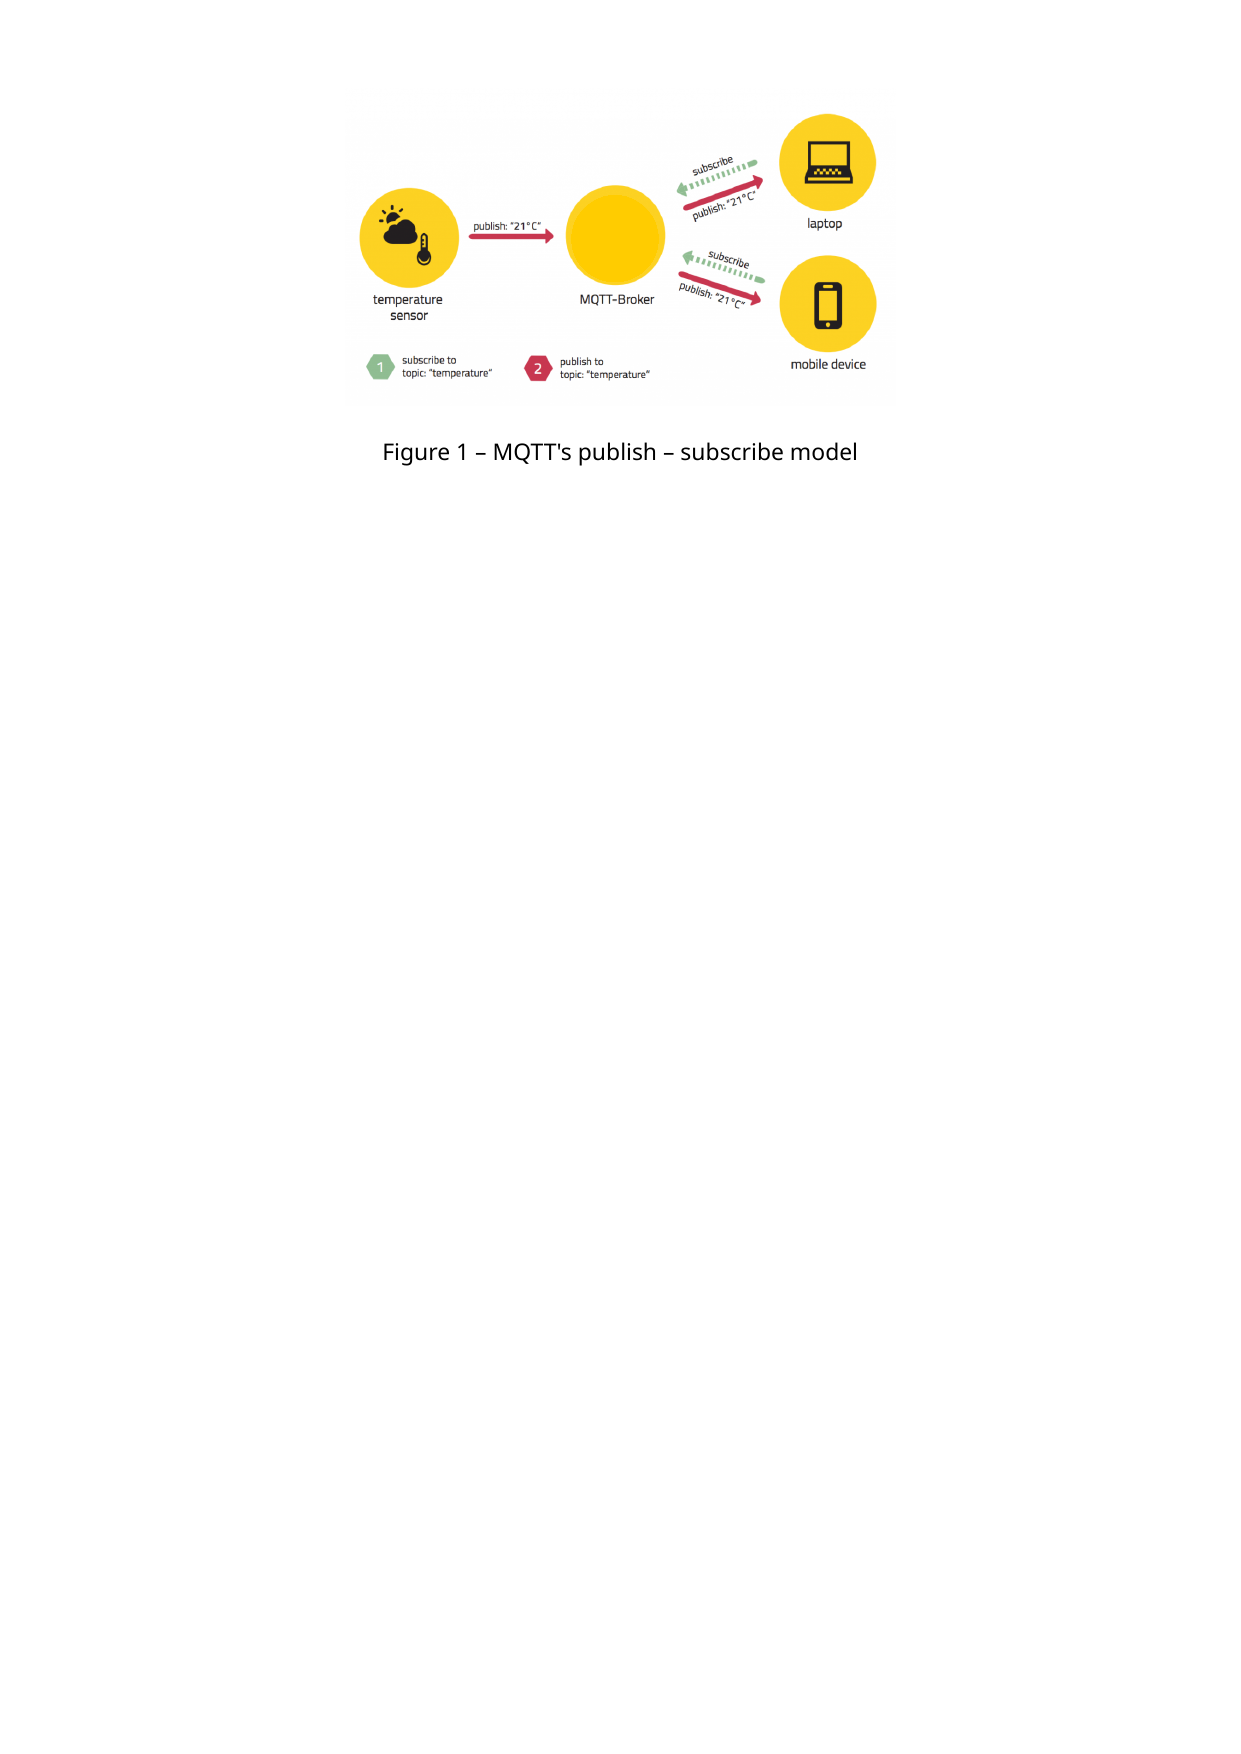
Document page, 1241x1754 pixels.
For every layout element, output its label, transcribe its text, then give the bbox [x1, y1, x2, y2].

text Figure 1 – MQTT's publish – subscribe model [88, 436, 1152, 468]
picture [344, 88, 896, 406]
